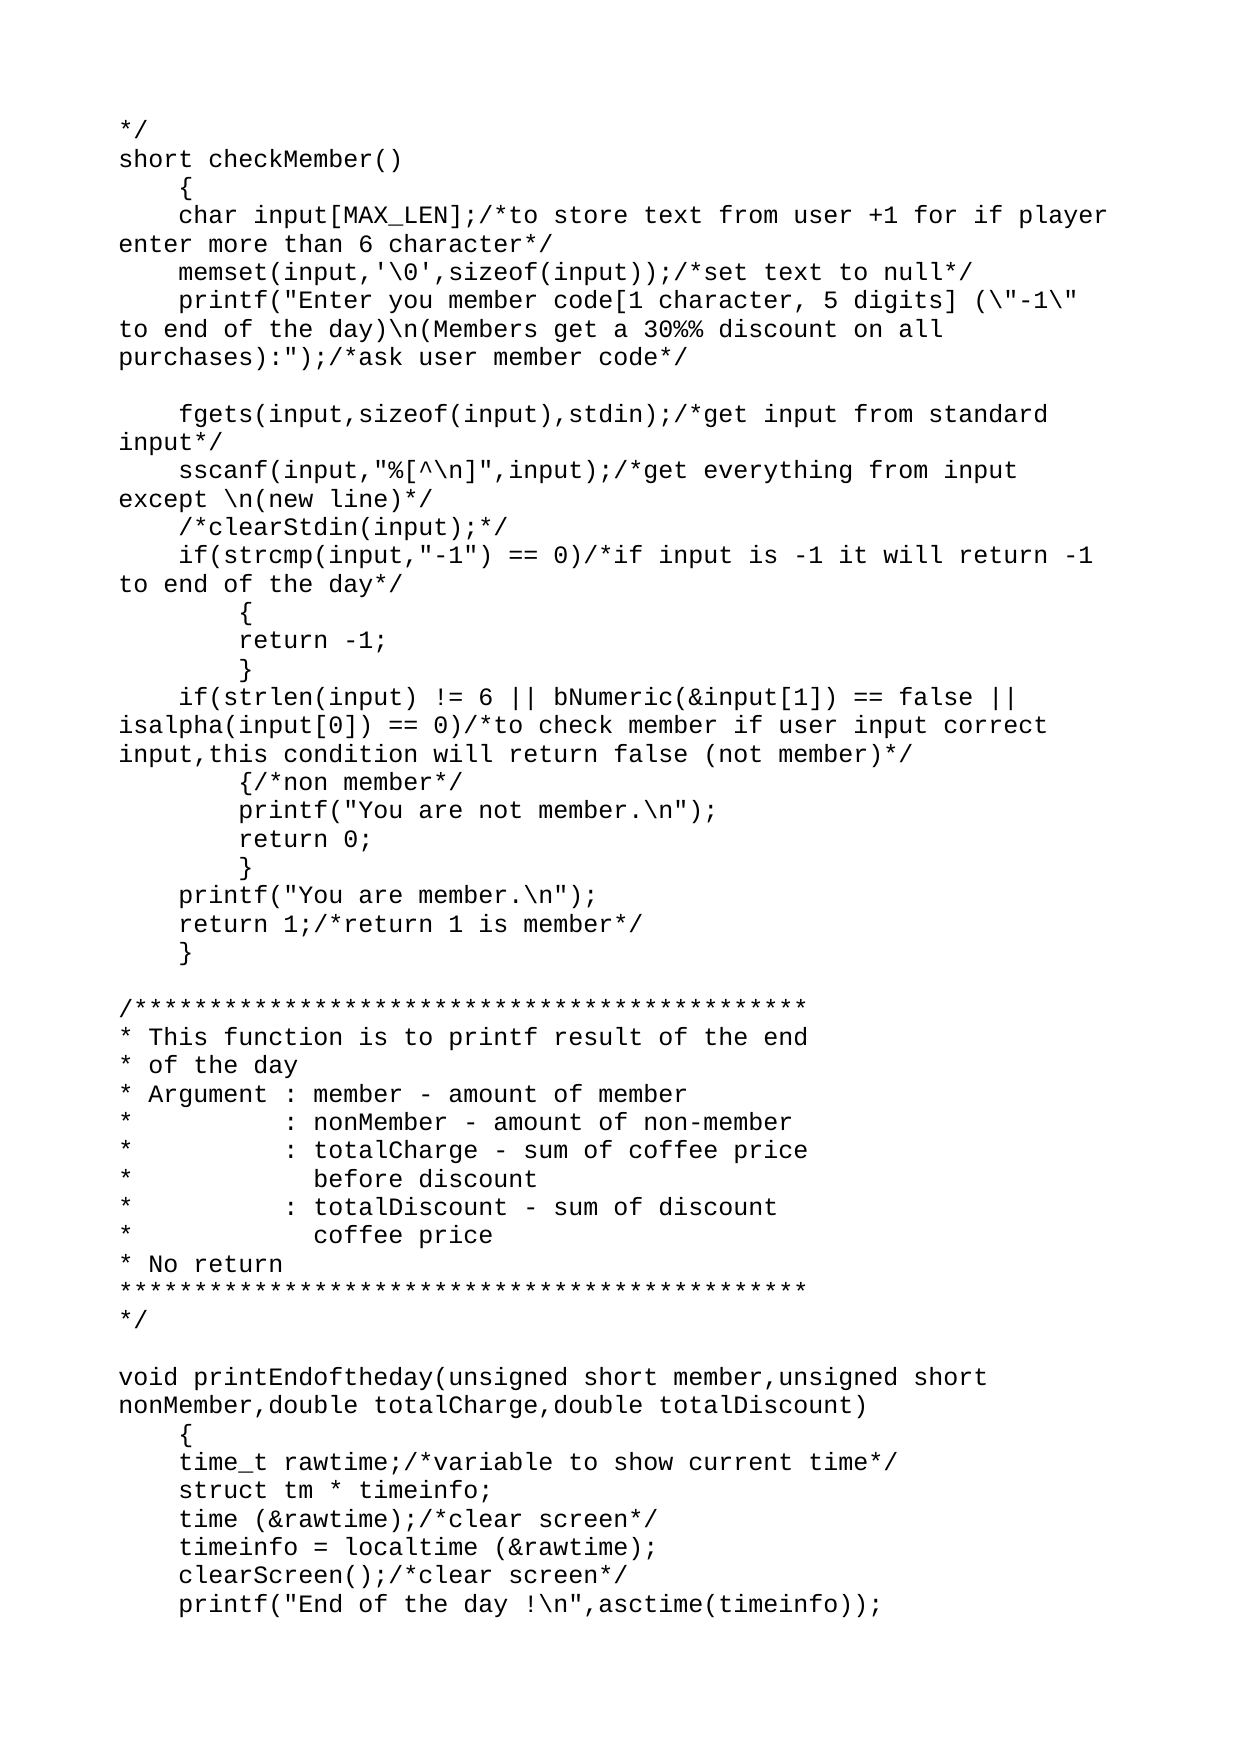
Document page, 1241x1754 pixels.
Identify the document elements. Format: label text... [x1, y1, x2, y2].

subtitle char input[MAX_LEN];/*to store text from user +1 for if player enter more than 6 character*/ [118, 203, 1122, 260]
subtitle return 1;/*return 1 is member*/ [118, 911, 1122, 940]
subtitle if(strlen(input) != 6 || bNumeric(&input[1]) == false || isalpha(input[0]) == 0)/*to check member if user input correct input,this condition will return false (not member)*/ [118, 685, 1122, 770]
subtitle * before discount [118, 1166, 1122, 1195]
subtitle /********************************************* [118, 996, 1122, 1025]
subtitle sscanf(input,"%[^\n]",input);/*get everything from input except \n(new line)*/ [118, 458, 1122, 515]
subtitle * This function is to printf result of the end [118, 1025, 1122, 1053]
subtitle * coffee price [118, 1223, 1122, 1251]
subtitle ********************************************** [118, 1280, 1122, 1308]
subtitle * of the day [118, 1053, 1122, 1081]
subtitle printf("End of the day !\n",asctime(timeinfo)); [118, 1591, 1122, 1620]
subtitle printf("You are not member.\n"); [118, 798, 1122, 826]
subtitle timeinfo = localtime (&rawtime); [118, 1535, 1122, 1563]
subtitle } [118, 855, 1122, 883]
subtitle * No return [118, 1251, 1122, 1280]
subtitle /*clearStdin(input);*/ [118, 515, 1122, 543]
subtitle memset(input,'\0',sizeof(input));/*set text to null*/ [118, 260, 1122, 288]
subtitle } [118, 656, 1122, 685]
subtitle * : totalCharge - sum of coffee price [118, 1138, 1122, 1166]
subtitle } [118, 940, 1122, 968]
subtitle clearScreen();/*clear screen*/ [118, 1563, 1122, 1591]
subtitle fgets(input,sizeof(input),stdin);/*get input from standard input*/ [118, 401, 1122, 458]
subtitle if(strcmp(input,"-1") == 0)/*if input is -1 it will return -1 to end of the day*/ [118, 543, 1122, 600]
subtitle { [118, 600, 1122, 628]
subtitle time (&rawtime);/*clear screen*/ [118, 1506, 1122, 1535]
subtitle { [118, 175, 1122, 203]
subtitle { [118, 1421, 1122, 1450]
subtitle return -1; [118, 628, 1122, 656]
subtitle */ [118, 118, 1122, 146]
subtitle struct tm * timeinfo; [118, 1478, 1122, 1506]
subtitle printf("You are member.\n"); [118, 883, 1122, 911]
subtitle * Argument : member - amount of member [118, 1081, 1122, 1110]
subtitle void printEndoftheday(unsigned short member,unsigned short nonMember,double totalCharge,double totalDiscount) [118, 1365, 1122, 1421]
subtitle * : nonMember - amount of non-member [118, 1110, 1122, 1138]
subtitle printf("Enter you member code[1 character, 5 digits] (\"-1\" to end of the day)\n(Members get a 30%% discount on all purchases):");/*ask user member code*/ [118, 288, 1122, 373]
subtitle time_t rawtime;/*variable to show current time*/ [118, 1450, 1122, 1478]
subtitle */ [118, 1308, 1122, 1336]
subtitle short checkMember() [118, 146, 1122, 175]
subtitle return 0; [118, 826, 1122, 855]
subtitle {/*non member*/ [118, 770, 1122, 798]
subtitle * : totalDiscount - sum of discount [118, 1195, 1122, 1223]
